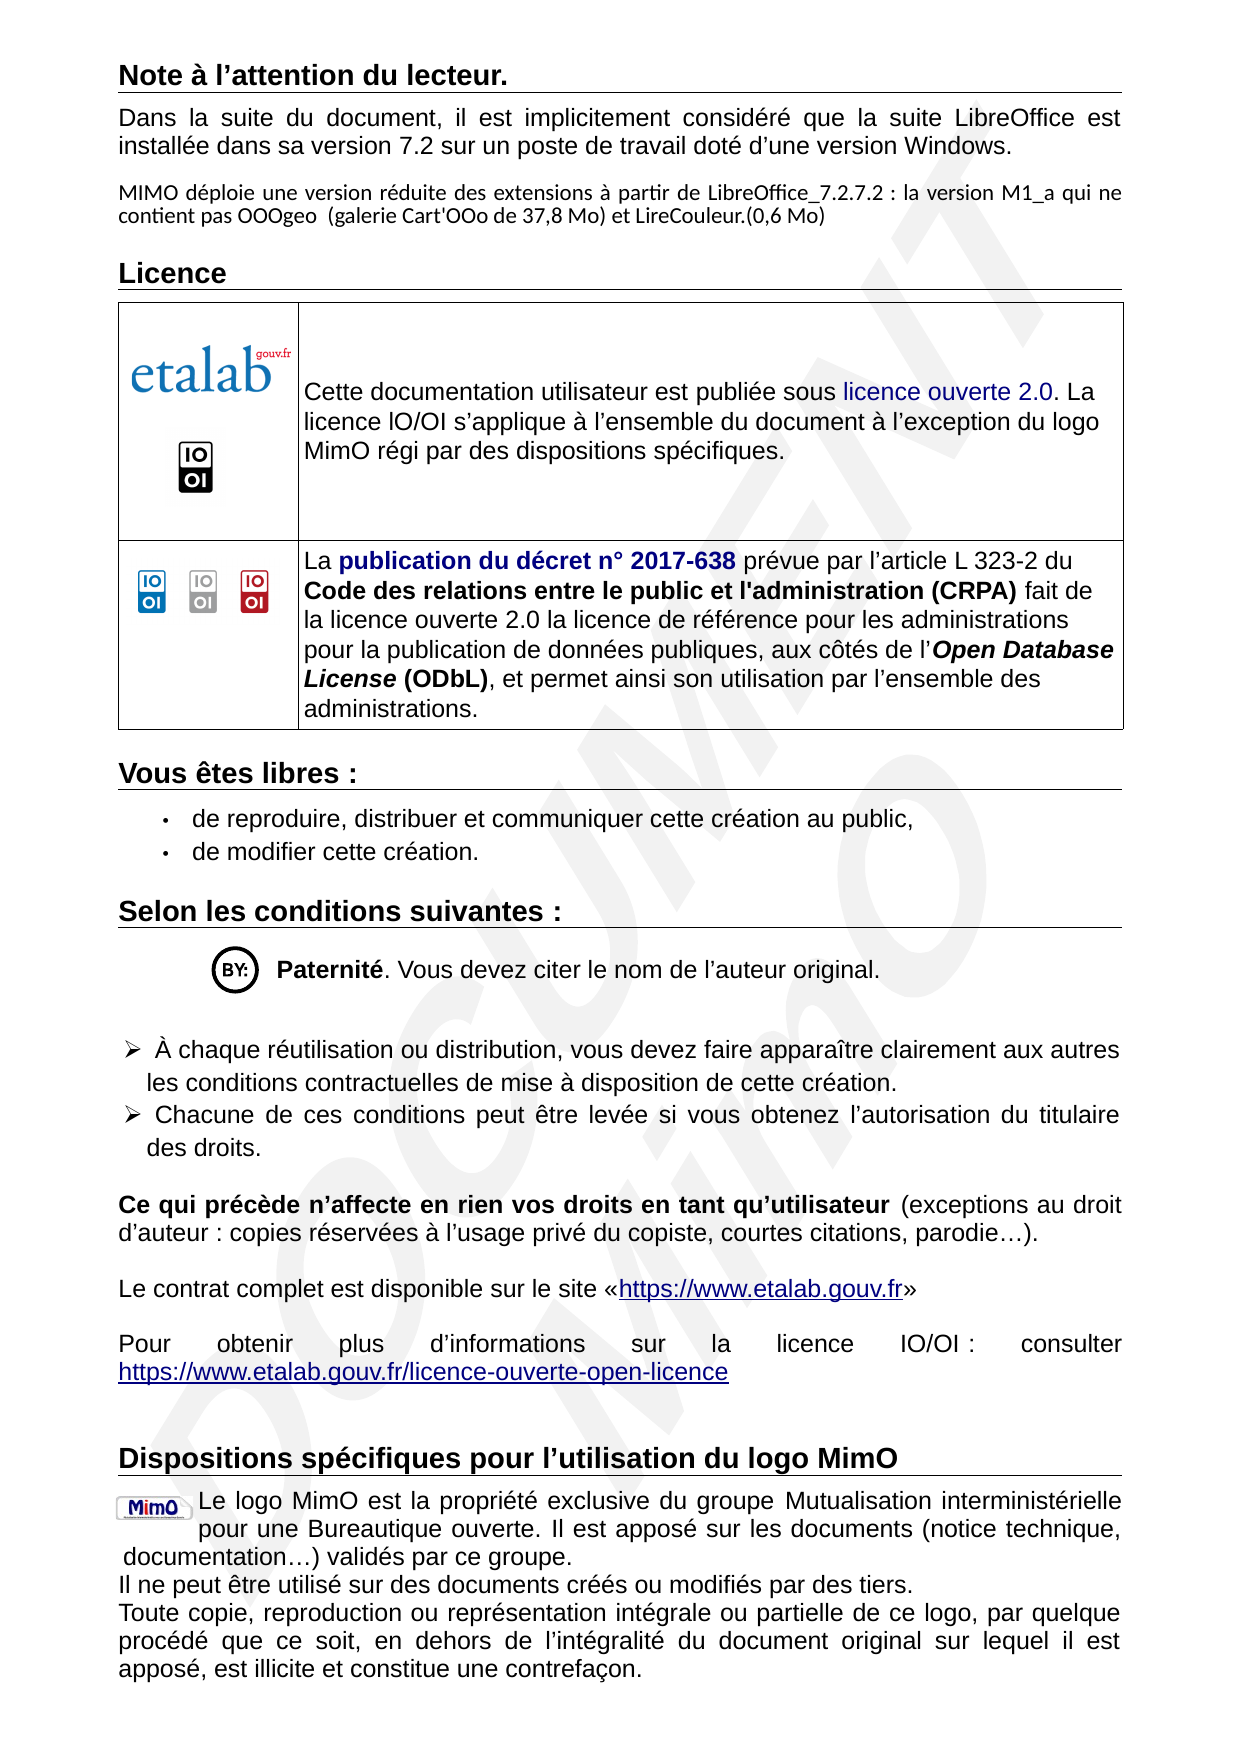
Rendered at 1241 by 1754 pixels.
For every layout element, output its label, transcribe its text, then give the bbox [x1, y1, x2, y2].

list de reproduire, distribuer et communiquer cette création au public, [162, 802, 1122, 834]
text Le logo MimO est la propriété exclusive du groupe Mutualisation interministérielle pour une Bureautique ouverte. Il est apposé sur les documents (notice technique, documentation…) validés par ce groupe. [123, 1487, 1122, 1571]
text Selon les conditions suivantes : [118, 895, 1122, 927]
text Le contrat complet est disponible sur le site «https://www.etalab.gouv.fr» [118, 1274, 1122, 1302]
table_header [119, 303, 298, 540]
text Toute copie, reproduction ou représentation intégrale ou partielle de ce logo, par quelque procédé que ce soit, en dehors de l’intégralité du document original sur lequel il est apposé, est illicite et constitue une contrefaçon. [118, 1599, 1122, 1683]
list de modifier cette création. [162, 834, 1122, 867]
list À chaque réutilisation ou distribution, vous devez faire apparaître clairement aux autres les conditions contractuelles de mise à disposition de cette création. [123, 1033, 1122, 1098]
text Il ne peut être utilisé sur des documents créés ou modifiés par des tiers. [118, 1571, 1122, 1599]
table_cell La publication du décret n° 2017-638 prévue par l’article L 323-2 du Code des relations entre le public et l'administration (CRPA) fait de la licence ouverte 2.0 la licence de référence pour les administrations pour la publication de données publiques, aux côtés de l’Open Database License (ODbL), et permet ainsi son utilisation par l’ensemble des administrations. [299, 541, 1123, 729]
text Dispositions spécifiques pour l’utilisation du logo MimO [118, 1442, 1122, 1475]
text MIMO déploie une version réduite des extensions à partir de LibreOffice_7.2.7.2 : la version M1_a qui ne contient pas OOOgeo (galerie Cart'OOo de 37,8 Mo) et LireCouleur.(0,6 Mo) [118, 183, 1122, 229]
text Note à l’attention du lecteur. [118, 59, 1122, 92]
text Pour obtenir plus d’informations sur la licence IO/OI : consulter https://www.etalab.gouv.fr/licence-ouverte-open-licence [118, 1330, 1122, 1386]
text Vous êtes libres : [118, 757, 1122, 789]
table_header [200, 940, 270, 1000]
table_header Paternité. Vous devez citer le nom de l’auteur original. [270, 940, 1120, 1000]
table_cell [119, 541, 298, 729]
picture [115, 1496, 194, 1520]
text Dans la suite du document, il est implicitement considéré que la suite LibreOffice est installée dans sa version 7.2 sur un poste de travail doté d’une version Windows. [118, 104, 1122, 160]
list Chacune de ces conditions peut être levée si vous obtenez l’autorisation du titulaire des droits. [123, 1098, 1122, 1163]
text Ce qui précède n’affecte en rien vos droits en tant qu’utilisateur (exceptions au droit d’auteur : copies réservées à l’usage privé du copiste, courtes citations, parodie…). [118, 1191, 1122, 1247]
picture [164, 427, 227, 507]
picture [126, 558, 280, 625]
table_header Cette documentation utilisateur est publiée sous licence ouverte 2.0. La licence lO/OI s’applique à l’ensemble du document à l’exception du logo MimO régi par des dispositions spécifiques. [299, 303, 1123, 540]
picture [131, 317, 291, 417]
text Licence [118, 257, 1122, 289]
